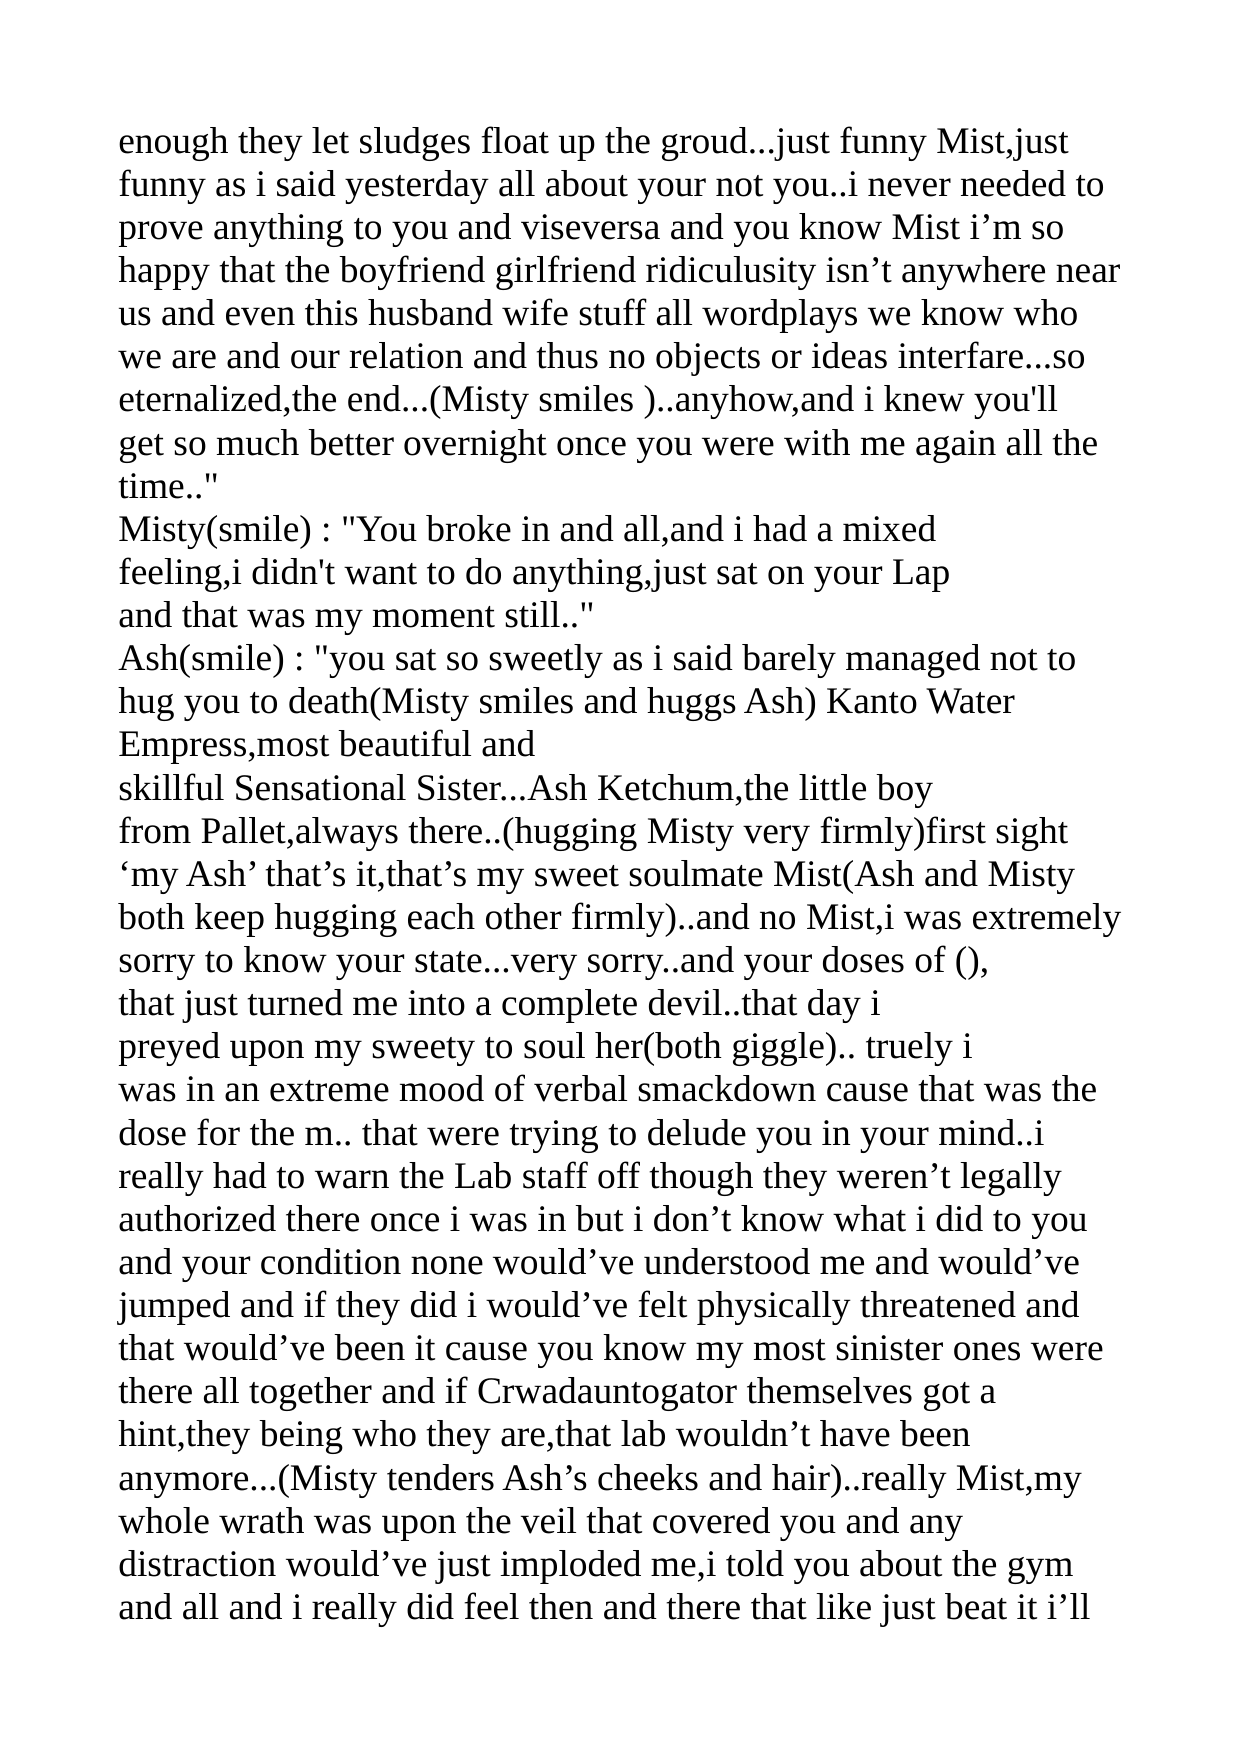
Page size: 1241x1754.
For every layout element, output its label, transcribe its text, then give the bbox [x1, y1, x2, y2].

text from Pallet,always there..(hugging Misty very firmly)first sight ‘my Ash’ that’s it,that’s my sweet soulmate Mist(Ash and Misty both keep hugging each other firmly)..and no Mist,i was extremely [118, 808, 1122, 937]
text get so much better overnight once you were with me again all the time.." [118, 420, 1122, 506]
text preyed upon my sweety to soul her(both giggle).. truely i [118, 1024, 1122, 1067]
text skillful Sensational Sister...Ash Ketchum,the little boy [118, 765, 1122, 808]
text and that was my moment still.." [118, 592, 1122, 636]
text Misty(smile) : "You broke in and all,and i had a mixed [118, 506, 1122, 549]
text feeling,i didn't want to do anything,just sat on your Lap [118, 549, 1122, 592]
text was in an extreme mood of verbal smackdown cause that was the dose for the m.. that were trying to delude you in your mind..i really had to warn the Lab staff off though they weren’t legally authorized there once i was in but i don’t know what i did to you and your condition none would’ve understood me and would’ve jumped and if they did i would’ve felt physically threatened and that would’ve been it cause you know my most sinister ones were there all together and if Crwadauntogator themselves got a hint,they being who they are,that lab wouldn’t have been anymore...(Misty tenders Ash’s cheeks and hair)..really Mist,my whole wrath was upon the veil that covered you and any distraction would’ve just imploded me,i told you about the gym and all and i really did feel then and there that like just beat it i’ll [118, 1067, 1122, 1627]
text Ash(smile) : "you sat so sweetly as i said barely managed not to hug you to death(Misty smiles and huggs Ash) Kanto Water Empress,most beautiful and [118, 636, 1122, 765]
text enough they let sludges float up the groud...just funny Mist,just funny as i said yesterday all about your not you..i never needed to prove anything to you and viseversa and you know Mist i’m so happy that the boyfriend girlfriend ridiculusity isn’t anywhere near us and even this husband wife stuff all wordplays we know who we are and our relation and thus no objects or ideas interfare...so eternalized,the end...(Misty smiles )..anyhow,and i knew you'll [118, 118, 1122, 420]
text sorry to know your state...very sorry..and your doses of (), [118, 937, 1122, 981]
text that just turned me into a complete devil..that day i [118, 981, 1122, 1024]
